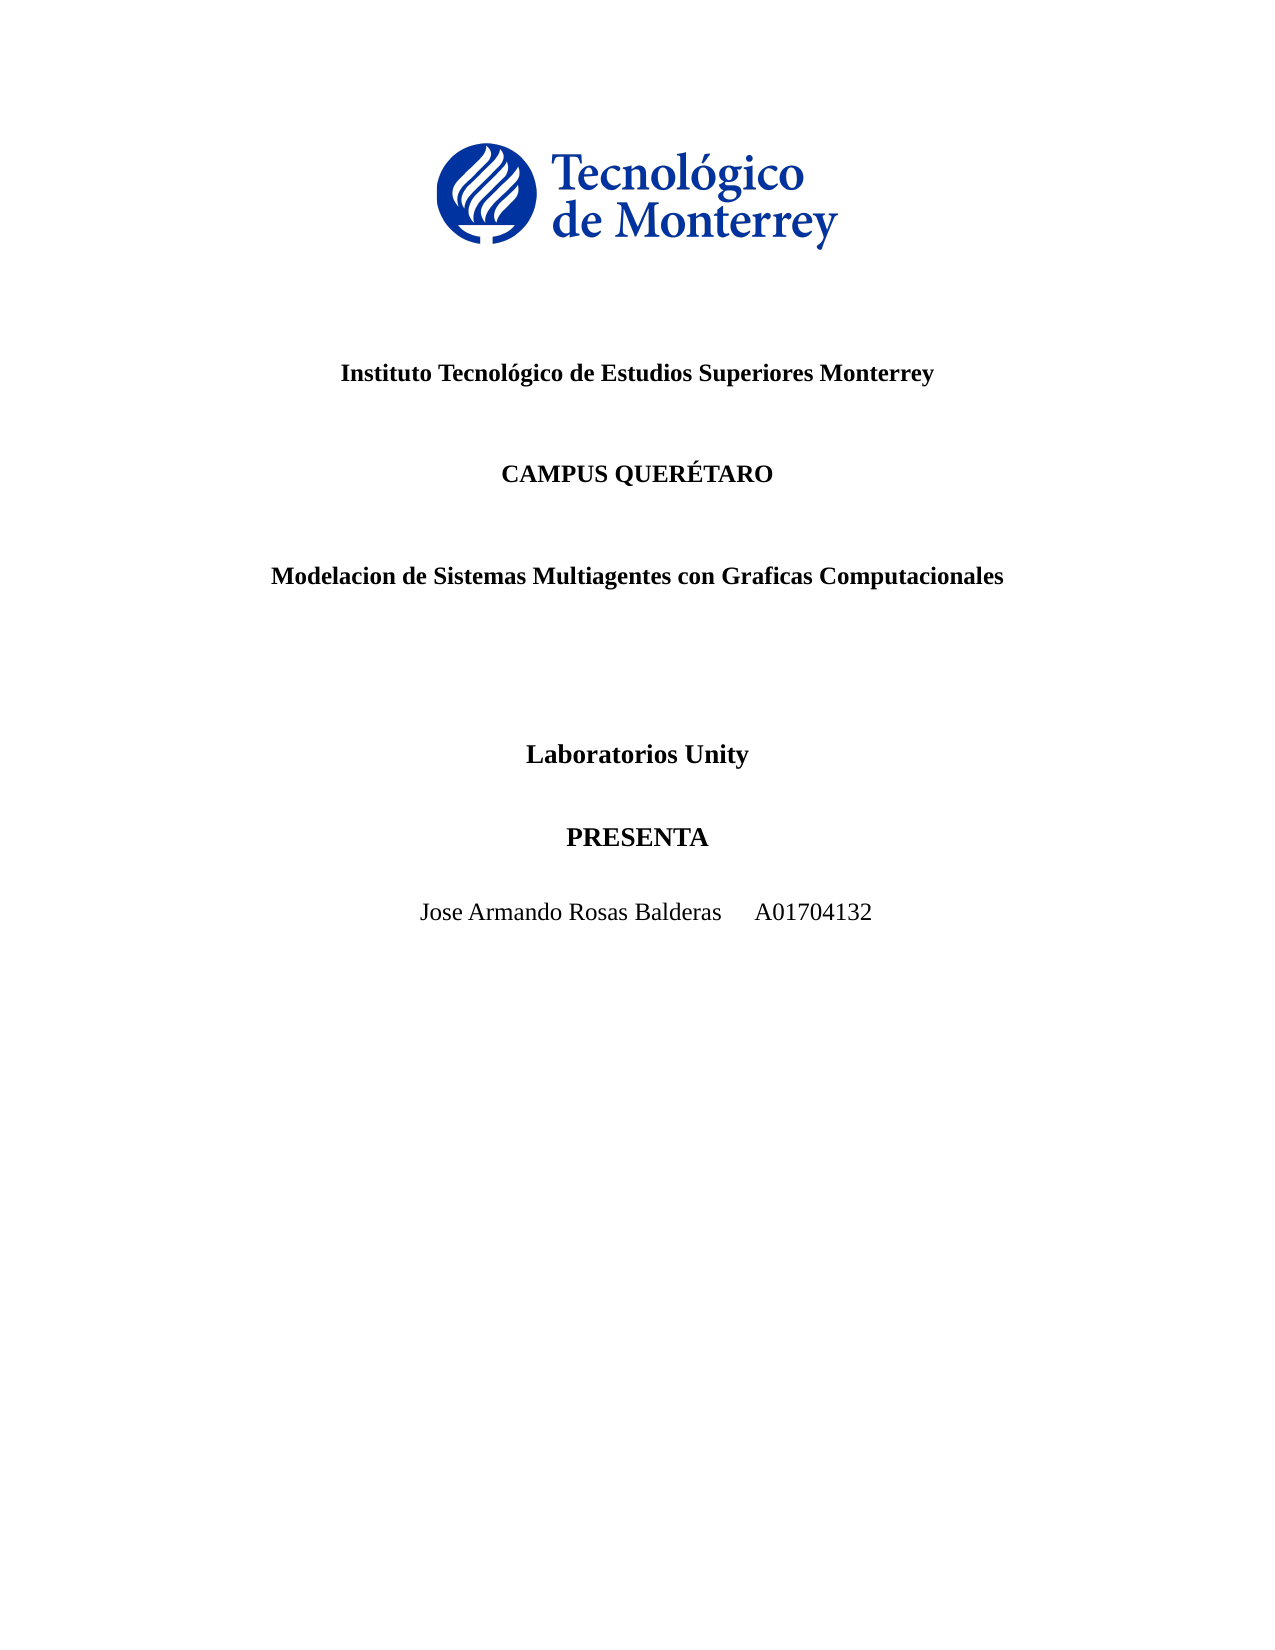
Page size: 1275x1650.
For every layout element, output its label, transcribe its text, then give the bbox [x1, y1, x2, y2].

picture [436, 143, 839, 250]
text Modelacion de Sistemas Multiagentes con Graficas Computacionales [118, 561, 1157, 589]
table_header A01704132 [746, 897, 880, 932]
text Laboratorios Unity [118, 739, 1157, 770]
table_header Jose Armando Rosas Balderas [395, 897, 746, 932]
text PRESENTA [118, 821, 1157, 852]
text CAMPUS QUERÉTARO [118, 459, 1157, 488]
text Instituto Tecnológico de Estudios Superiores Monterrey [118, 358, 1157, 387]
